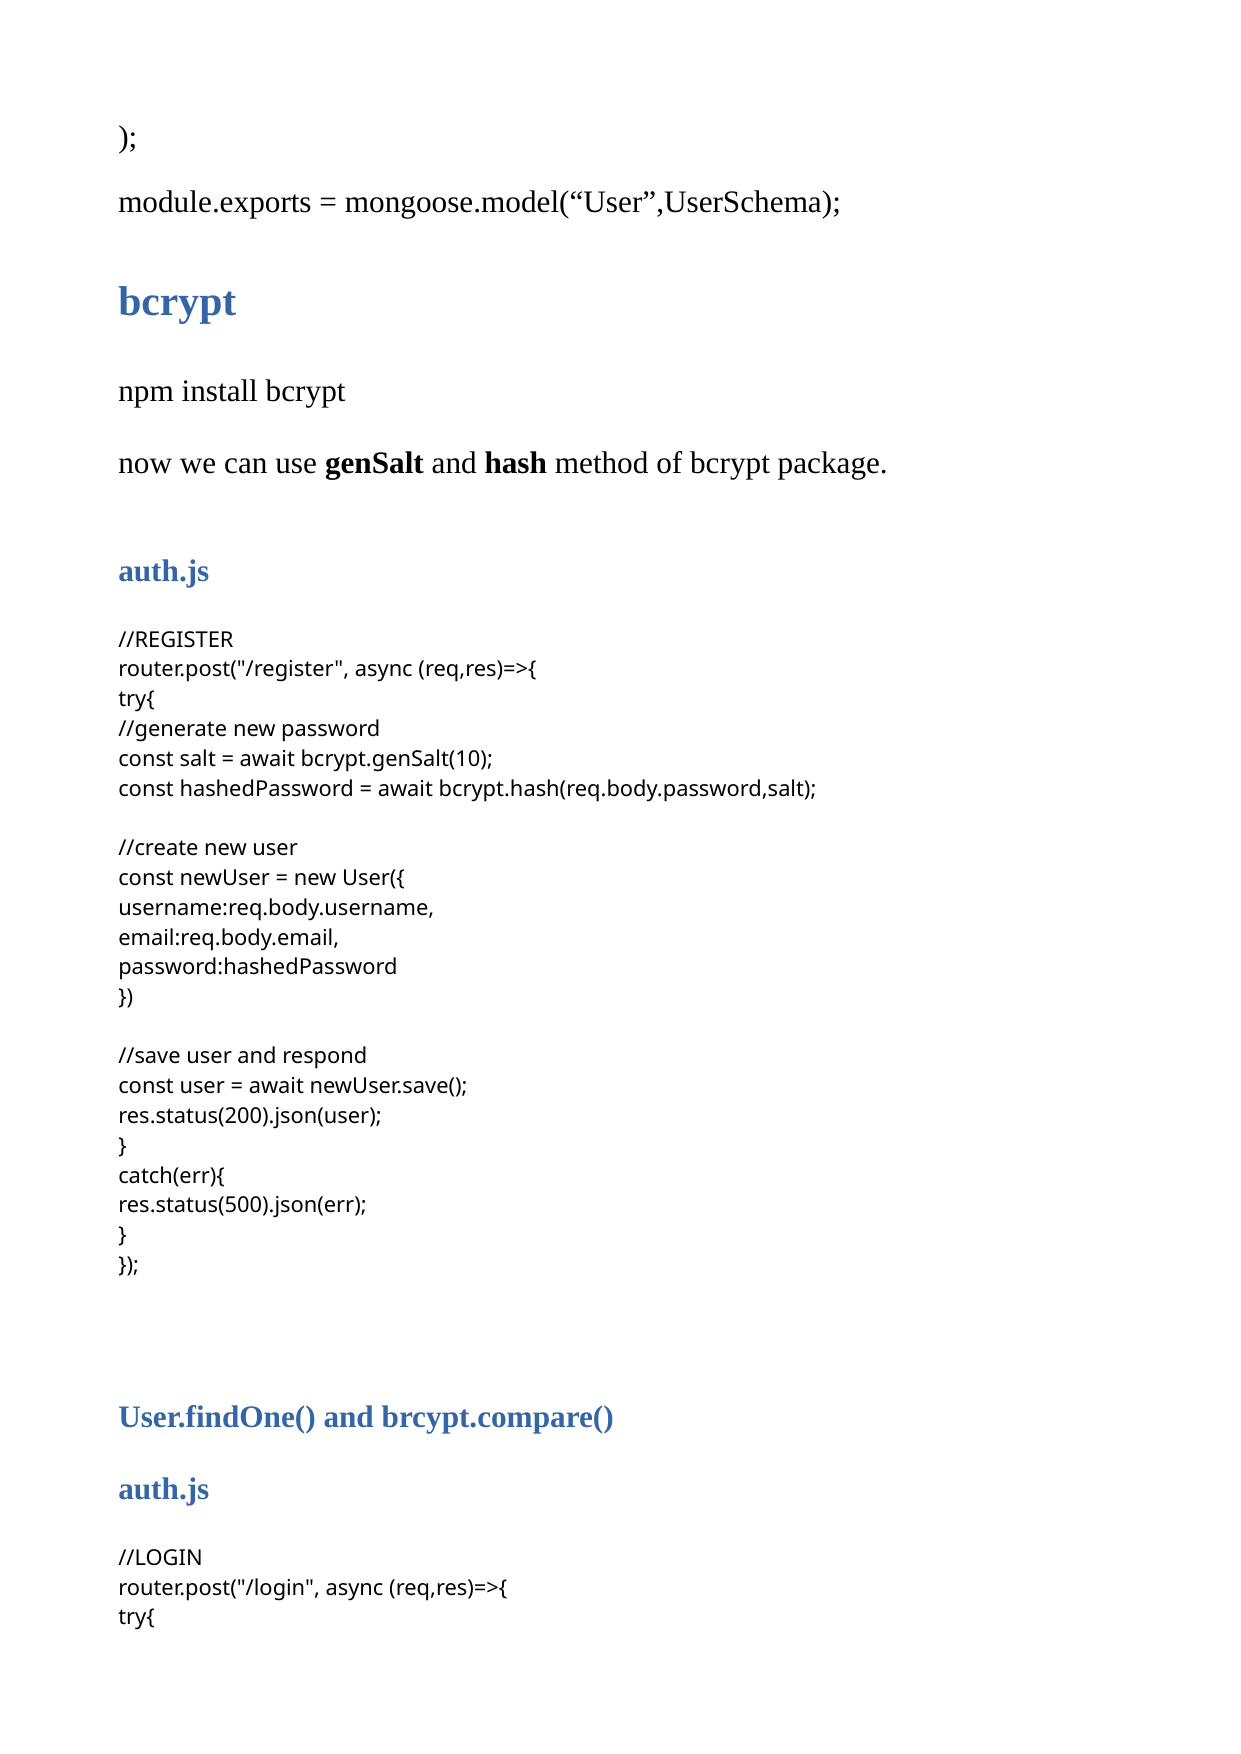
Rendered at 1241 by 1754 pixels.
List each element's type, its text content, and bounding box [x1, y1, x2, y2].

text bcrypt [118, 276, 1122, 324]
text email:req.body.email, [118, 921, 1122, 951]
text //generate new password [118, 713, 1122, 743]
text }) [118, 981, 1122, 1011]
text res.status(200).json(user); [118, 1100, 1122, 1130]
text password:hashedPassword [118, 951, 1122, 981]
text router.post("/login", async (req,res)=>{ [118, 1572, 1122, 1601]
text } [118, 1219, 1122, 1249]
text const hashedPassword = await bcrypt.hash(req.body.password,salt); [118, 773, 1122, 802]
text catch(err){ [118, 1160, 1122, 1189]
text //save user and respond [118, 1041, 1122, 1070]
text auth.js [118, 552, 1122, 588]
text now we can use genSalt and hash method of bcrypt package. [118, 444, 1122, 480]
text } [118, 1130, 1122, 1160]
text User.findOne() and brcypt.compare() [118, 1398, 1122, 1434]
text const newUser = new User({ [118, 862, 1122, 892]
text npm install bcrypt [118, 372, 1122, 408]
text const user = await newUser.save(); [118, 1070, 1122, 1100]
text //REGISTER [118, 624, 1122, 653]
text try{ [118, 683, 1122, 713]
text ); [118, 118, 1122, 154]
text auth.js [118, 1470, 1122, 1506]
text username:req.body.username, [118, 892, 1122, 921]
text res.status(500).json(err); [118, 1189, 1122, 1219]
text //create new user [118, 832, 1122, 862]
text module.exports = mongoose.model(“User”,UserSchema); [118, 183, 1122, 219]
text try{ [118, 1601, 1122, 1631]
text //LOGIN [118, 1542, 1122, 1572]
text router.post("/register", async (req,res)=>{ [118, 653, 1122, 683]
text }); [118, 1249, 1122, 1279]
text const salt = await bcrypt.genSalt(10); [118, 743, 1122, 773]
